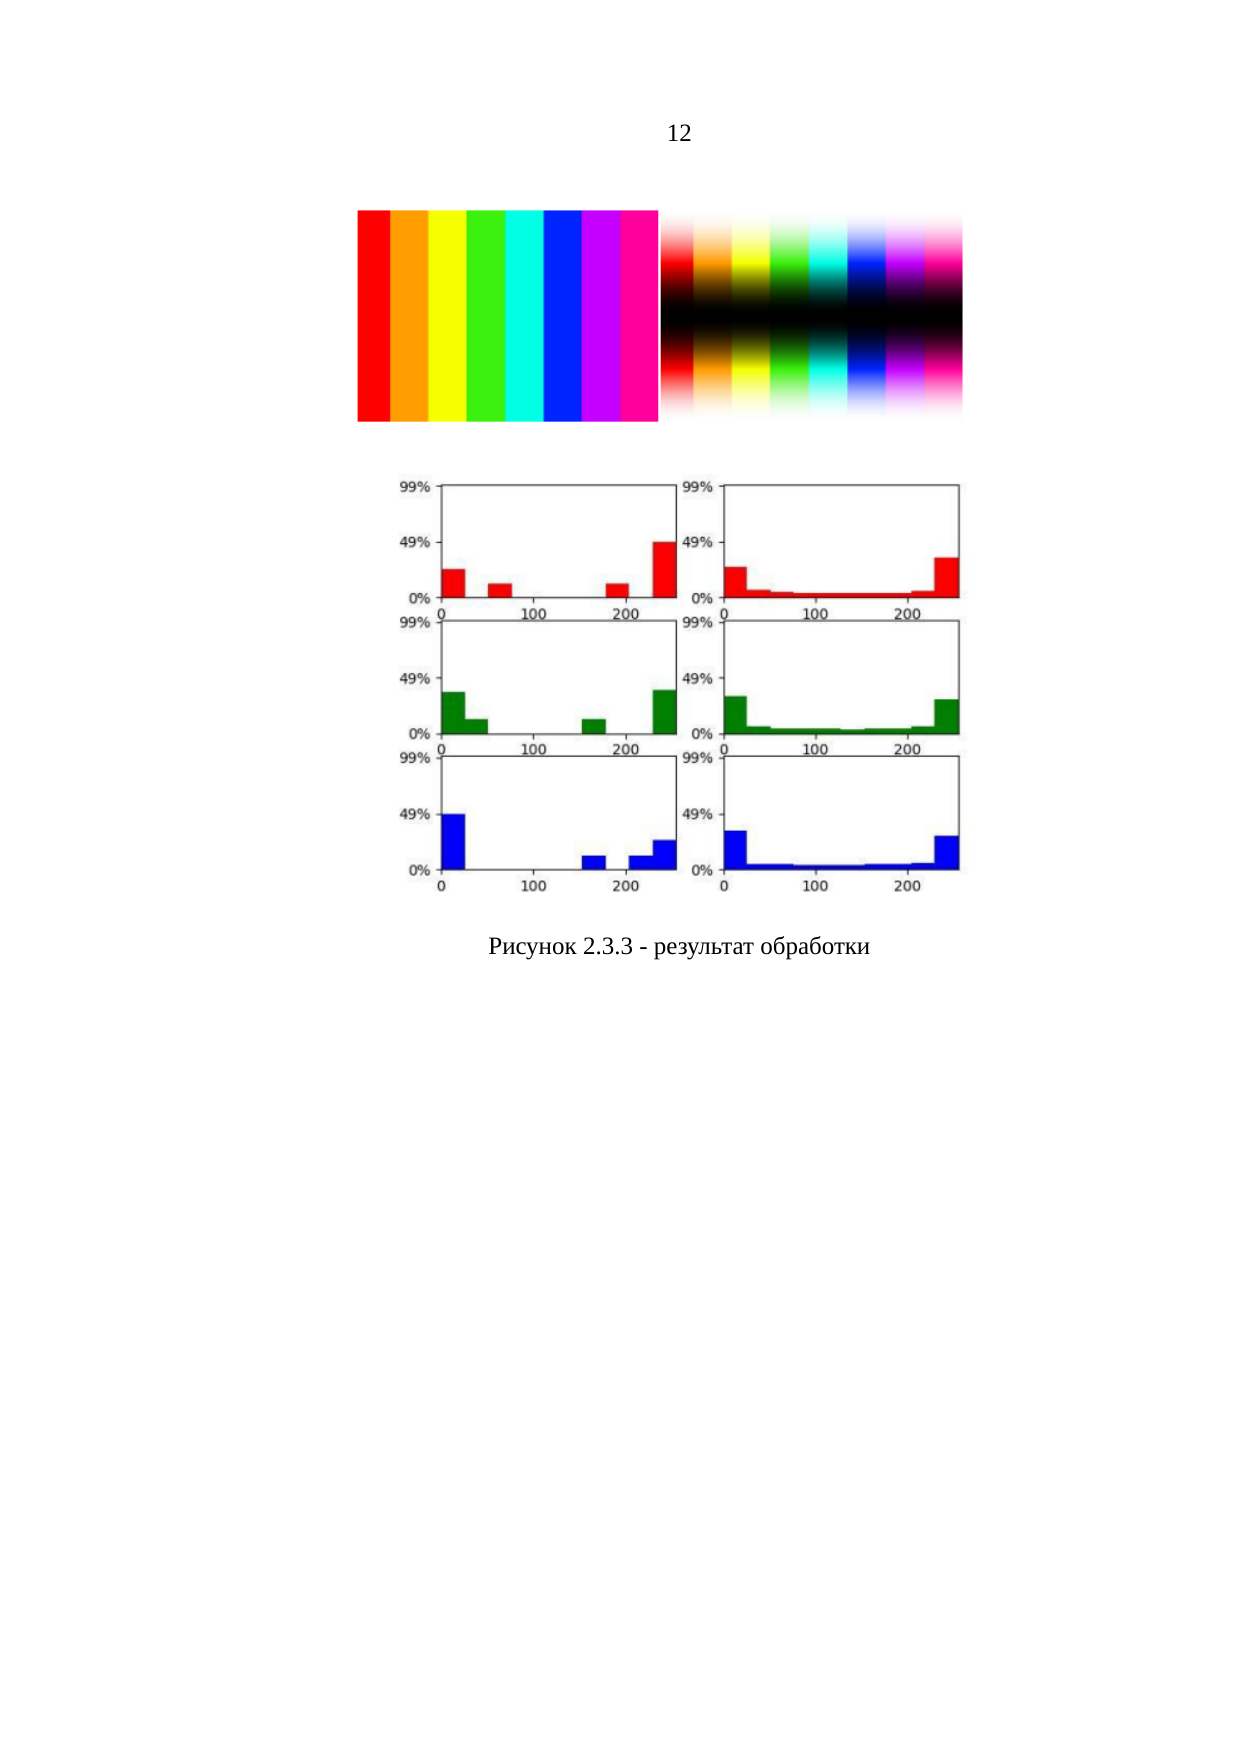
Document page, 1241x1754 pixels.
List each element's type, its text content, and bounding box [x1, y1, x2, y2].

text Рисунок 2.3.3 - результат обработки [350, 917, 1008, 960]
picture [349, 203, 1009, 917]
